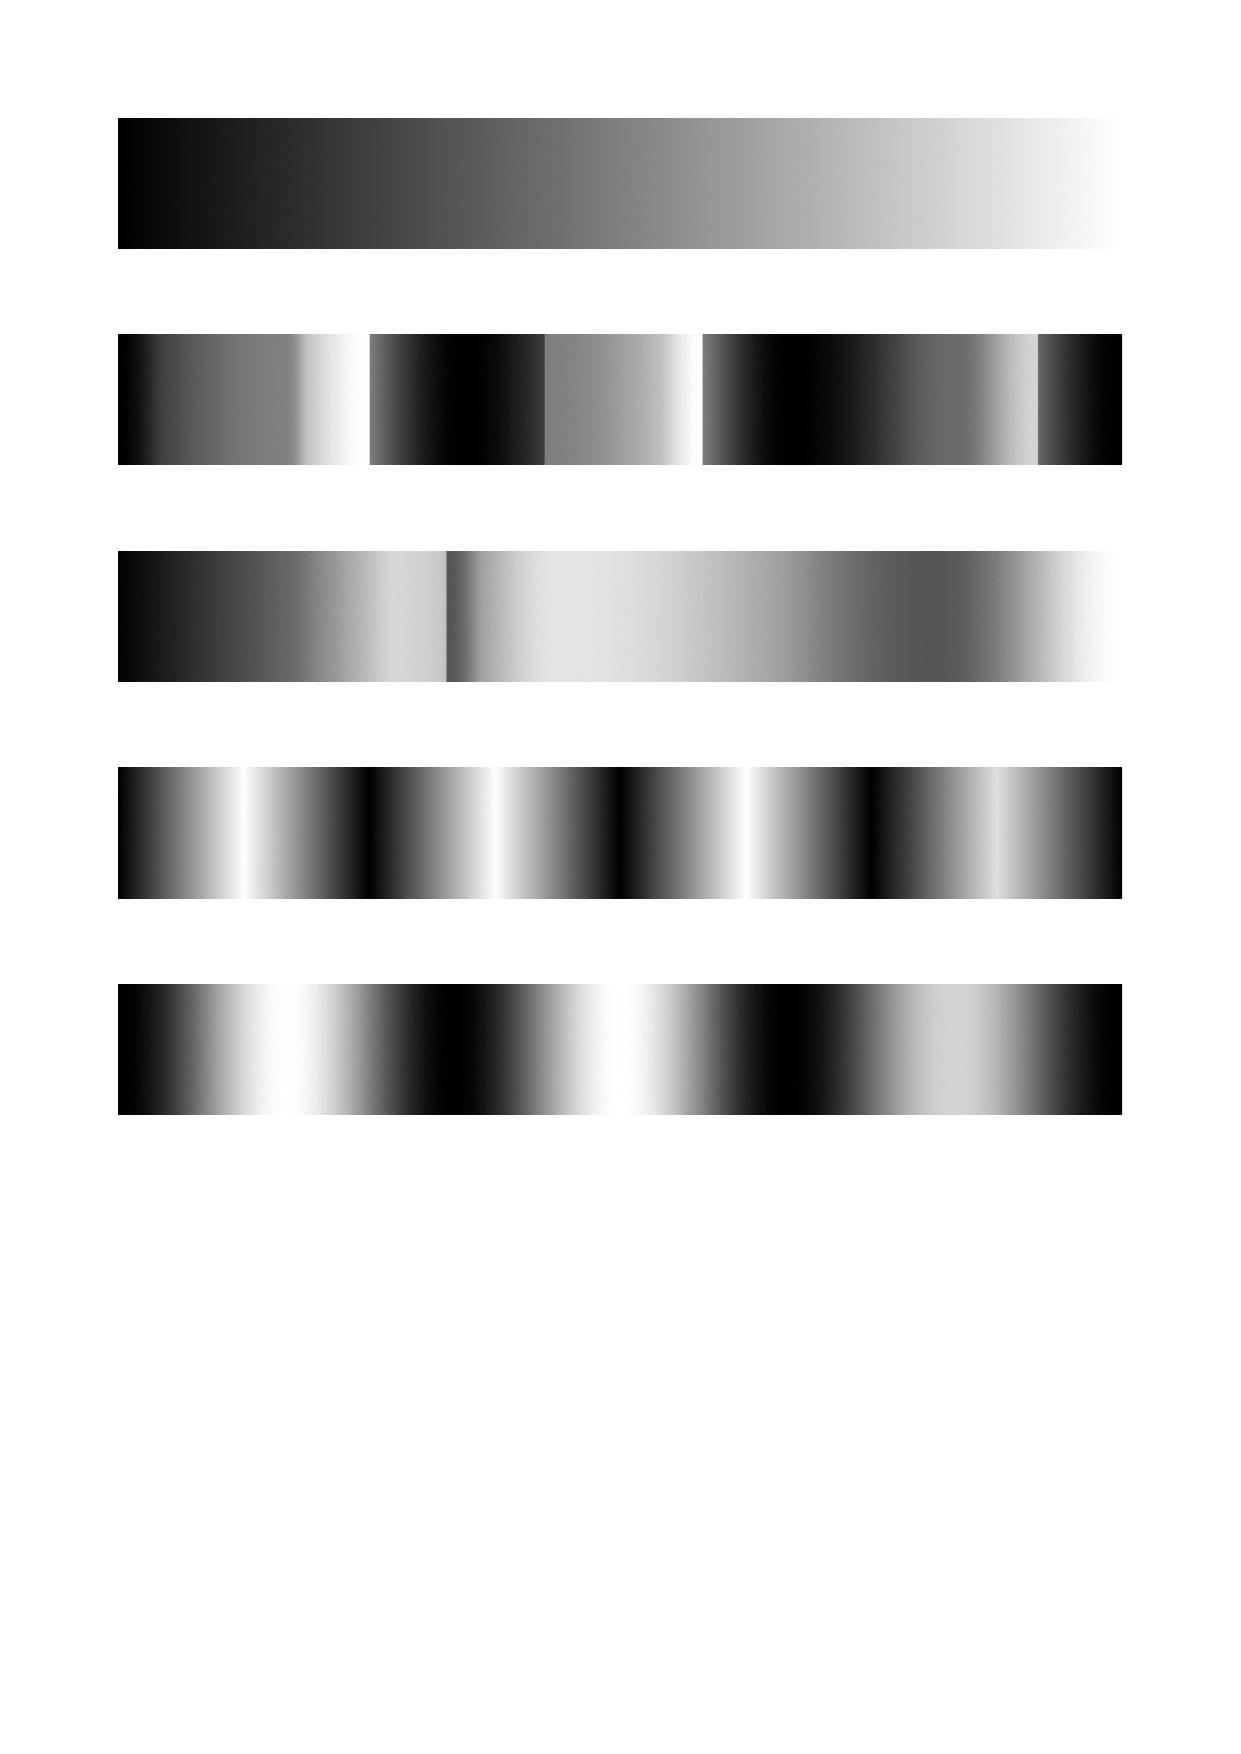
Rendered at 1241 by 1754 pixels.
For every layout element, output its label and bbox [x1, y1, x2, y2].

picture [118, 551, 1123, 682]
picture [118, 334, 1123, 465]
picture [118, 984, 1123, 1115]
picture [118, 118, 1123, 249]
picture [118, 767, 1123, 899]
